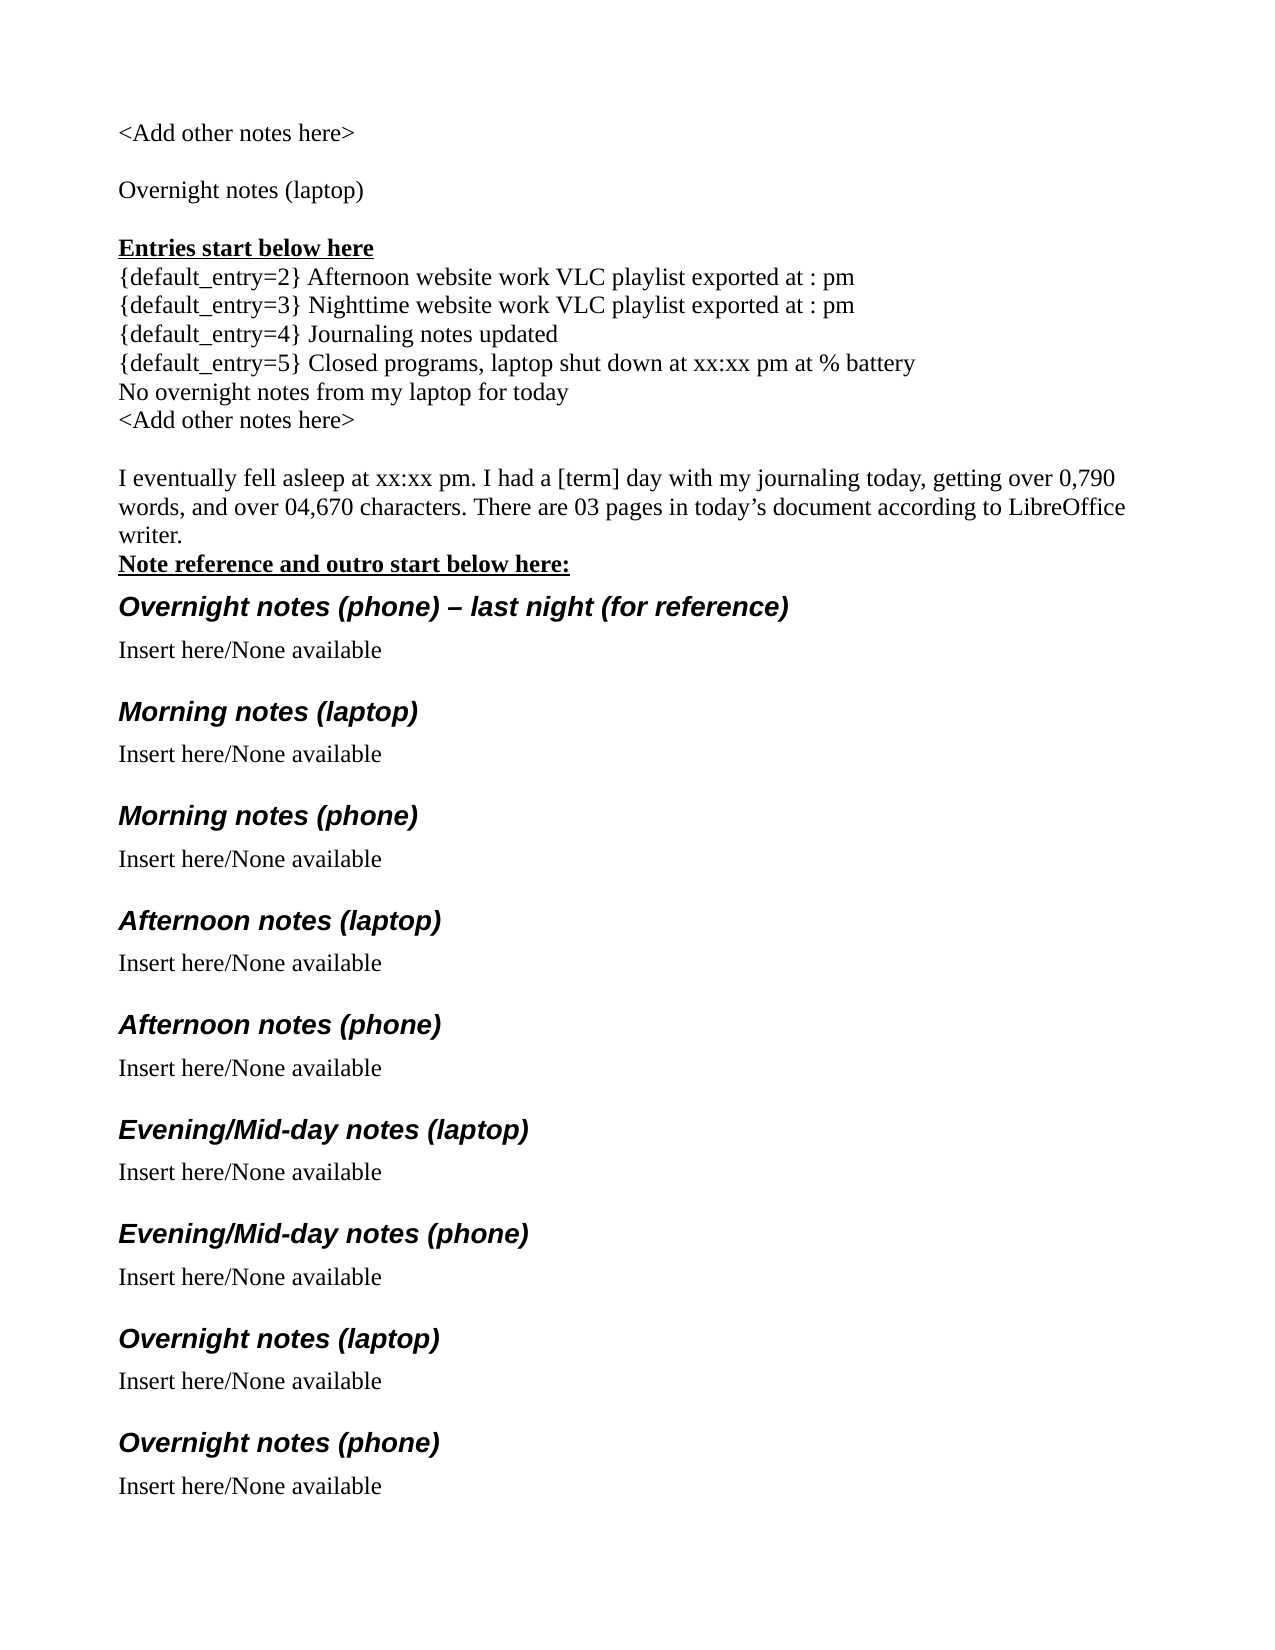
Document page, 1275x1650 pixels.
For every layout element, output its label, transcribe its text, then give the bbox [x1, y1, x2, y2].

text <Add other notes here> [118, 118, 1157, 147]
subtitle Afternoon notes (phone) [118, 1008, 1157, 1040]
text {default_entry=5} Closed programs, laptop shut down at xx:xx pm at % battery [118, 348, 1157, 377]
subtitle Evening/Mid-day notes (laptop) [118, 1113, 1157, 1145]
subtitle Afternoon notes (laptop) [118, 904, 1157, 936]
text Insert here/None available [118, 844, 1157, 873]
text <Add other notes here> [118, 406, 1157, 434]
text No overnight notes from my laptop for today [118, 377, 1157, 406]
text I eventually fell asleep at xx:xx pm. I had a [term] day with my journaling today, getting over 0,790 words, and over 04,670 characters. There are 03 pages in today’s document according to LibreOffice writer. [118, 463, 1157, 549]
text {default_entry=3} Nighttime website work VLC playlist exported at : pm [118, 291, 1157, 319]
subtitle Evening/Mid-day notes (phone) [118, 1217, 1157, 1249]
subtitle Morning notes (laptop) [118, 695, 1157, 727]
text Insert here/None available [118, 1262, 1157, 1291]
text Insert here/None available [118, 1366, 1157, 1395]
text Entries start below here [118, 233, 1157, 262]
text Overnight notes (laptop) [118, 176, 1157, 204]
text Insert here/None available [118, 1053, 1157, 1082]
subtitle Overnight notes (phone) – last night (for reference) [118, 591, 1157, 622]
text Note reference and outro start below here: [118, 549, 1157, 578]
subtitle Overnight notes (laptop) [118, 1322, 1157, 1354]
text Insert here/None available [118, 1157, 1157, 1186]
text Insert here/None available [118, 635, 1157, 664]
text Insert here/None available [118, 1471, 1157, 1499]
text Insert here/None available [118, 948, 1157, 977]
text {default_entry=2} Afternoon website work VLC playlist exported at : pm [118, 262, 1157, 291]
text Insert here/None available [118, 739, 1157, 768]
text {default_entry=4} Journaling notes updated [118, 319, 1157, 348]
subtitle Morning notes (phone) [118, 799, 1157, 831]
subtitle Overnight notes (phone) [118, 1426, 1157, 1458]
